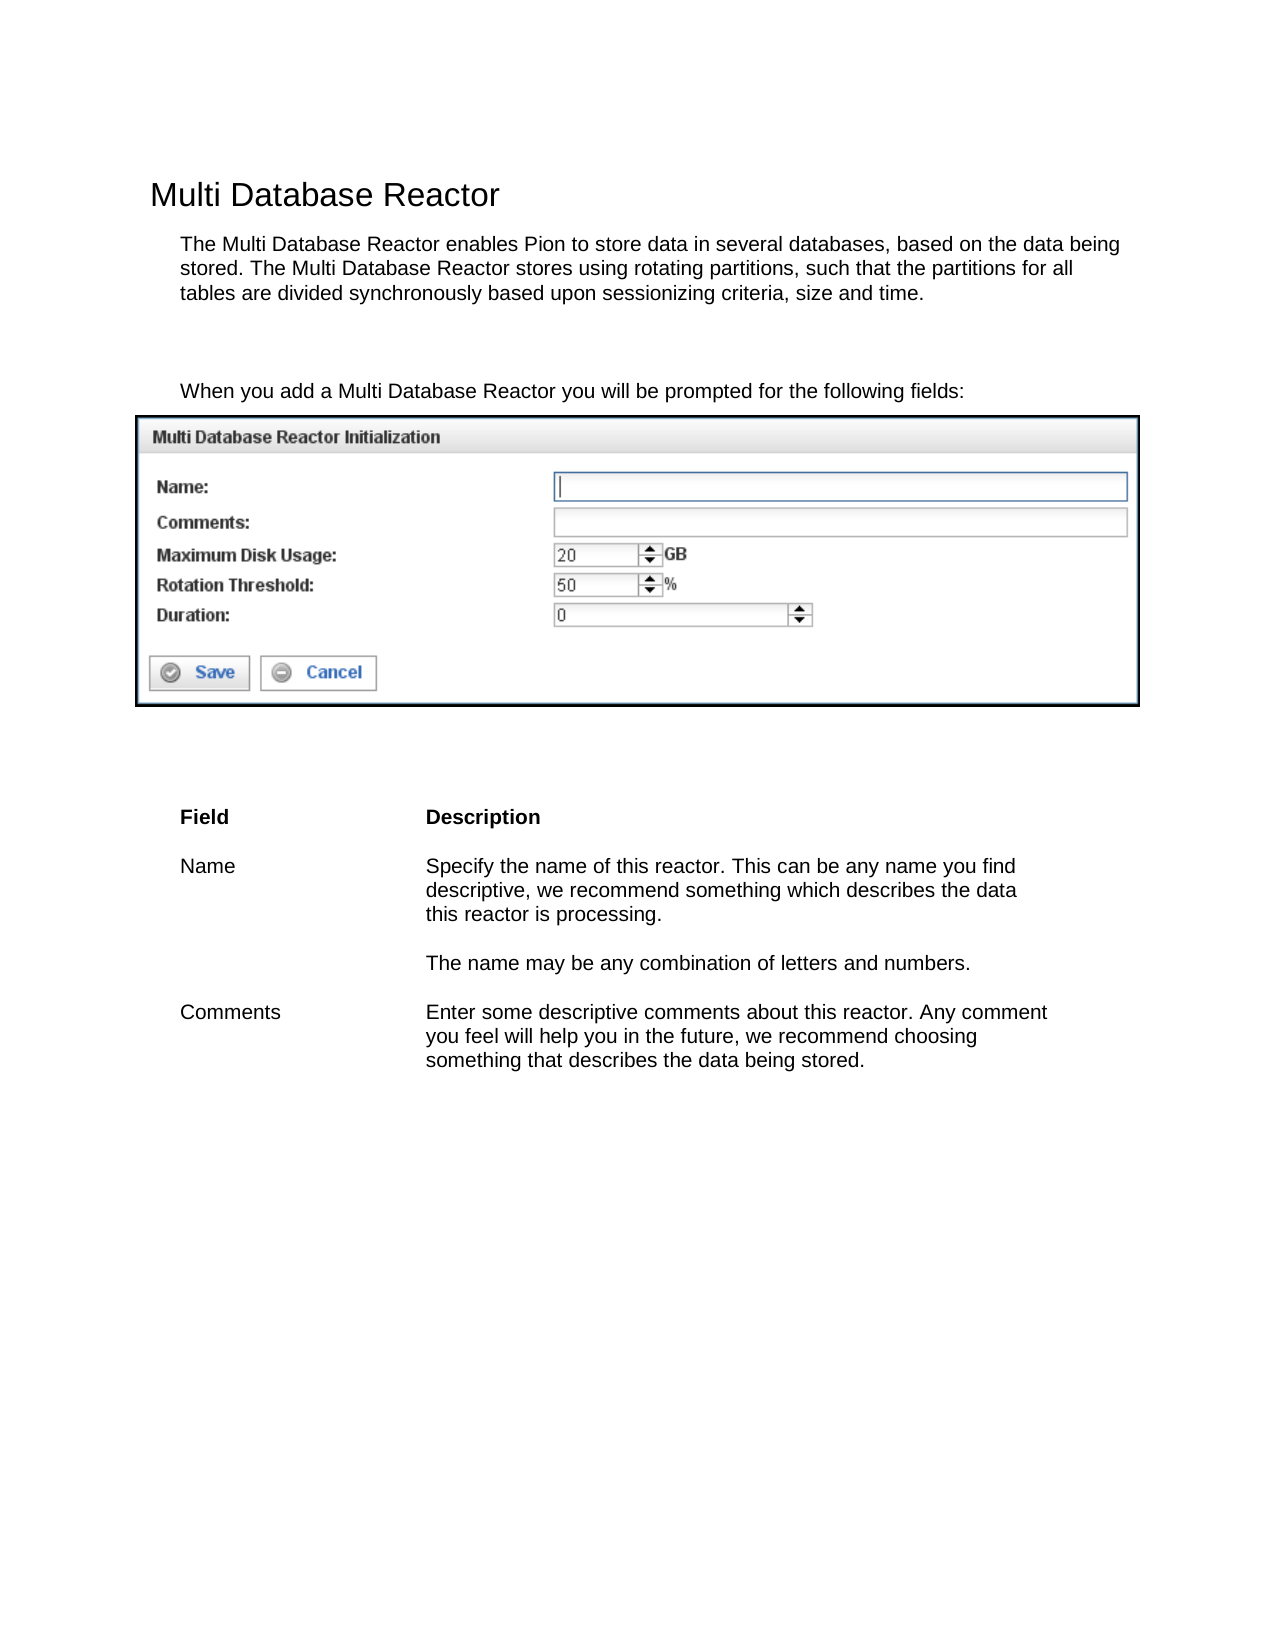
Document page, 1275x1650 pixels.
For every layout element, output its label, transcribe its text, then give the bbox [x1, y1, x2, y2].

subtitle Multi Database Reactor [150, 175, 1125, 213]
table_cell Specify the name of this reactor. This can be any name you find descriptive, we recommend something which describes the data this reactor is processing. The name may be any combination of letters and numbers. [384, 841, 1061, 988]
table_cell Comments [139, 988, 384, 1085]
table_cell Name [139, 841, 384, 988]
text When you add a Multi Database Reactor you will be prompted for the following fields: [180, 378, 1125, 403]
table_header Field [139, 793, 384, 841]
table_cell Enter some descriptive comments about this reactor. Any comment you feel will help you in the future, we recommend choosing something that describes the data being stored. [384, 988, 1061, 1085]
table_header Description [384, 793, 1061, 841]
text The Multi Database Reactor enables Pion to store data in several databases, based on the data being stored. The Multi Database Reactor stores using rotating partitions, such that the partitions for all tables are divided synchronously based upon sessionizing criteria, size and time. [180, 232, 1125, 304]
picture [135, 415, 1140, 707]
